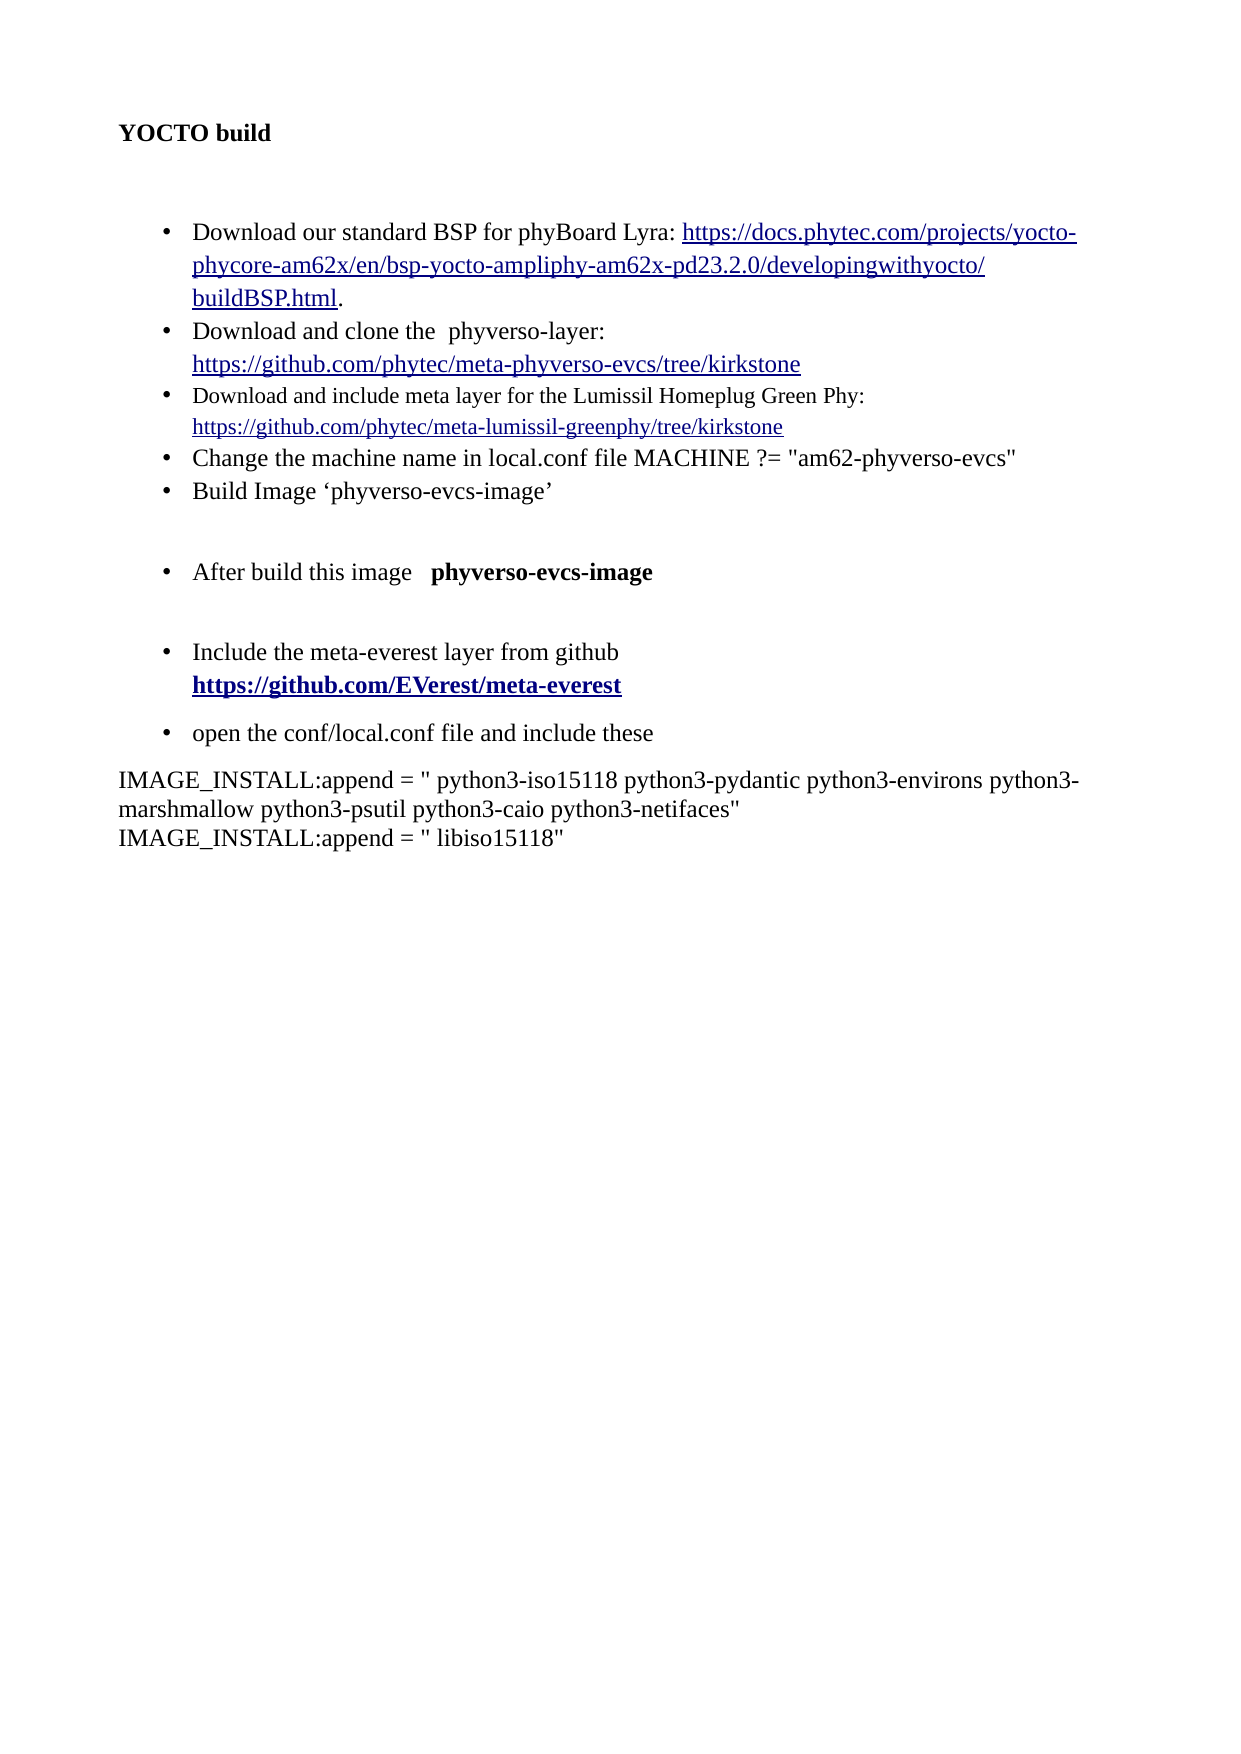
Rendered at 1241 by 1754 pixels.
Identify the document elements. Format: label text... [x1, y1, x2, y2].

list Include the meta-everest layer from github https://github.com/EVerest/meta-everest [162, 637, 1122, 699]
text YOCTO build [118, 118, 1122, 147]
list After build this image phyverso-evcs-image [162, 557, 1122, 618]
list Download our standard BSP for phyBoard Lyra: https://docs.phytec.com/projects/yocto-phycore-am62x/en/bsp-yocto-ampliphy-am62x-pd23.2.0/developingwithyocto/buildBSP.html. [162, 217, 1122, 312]
list Download and include meta layer for the Lumissil Homeplug Green Phy: https://github.com/phytec/meta-lumissil-greenphy/tree/kirkstone [162, 382, 1122, 439]
list open the conf/local.conf file and include these [162, 718, 1122, 747]
list Change the machine name in local.conf file MACHINE ?= "am62-phyverso-evcs" [162, 443, 1122, 472]
list Download and clone the phyverso-layer: https://github.com/phytec/meta-phyverso-evcs/tree/kirkstone [162, 316, 1122, 378]
text IMAGE_INSTALL:append = " python3-iso15118 python3-pydantic python3-environs python3-marshmallow python3-psutil python3-caio python3-netifaces" [118, 766, 1122, 823]
list Build Image ‘phyverso-evcs-image’ [162, 476, 1122, 538]
text IMAGE_INSTALL:append = " libiso15118" [118, 823, 1122, 881]
